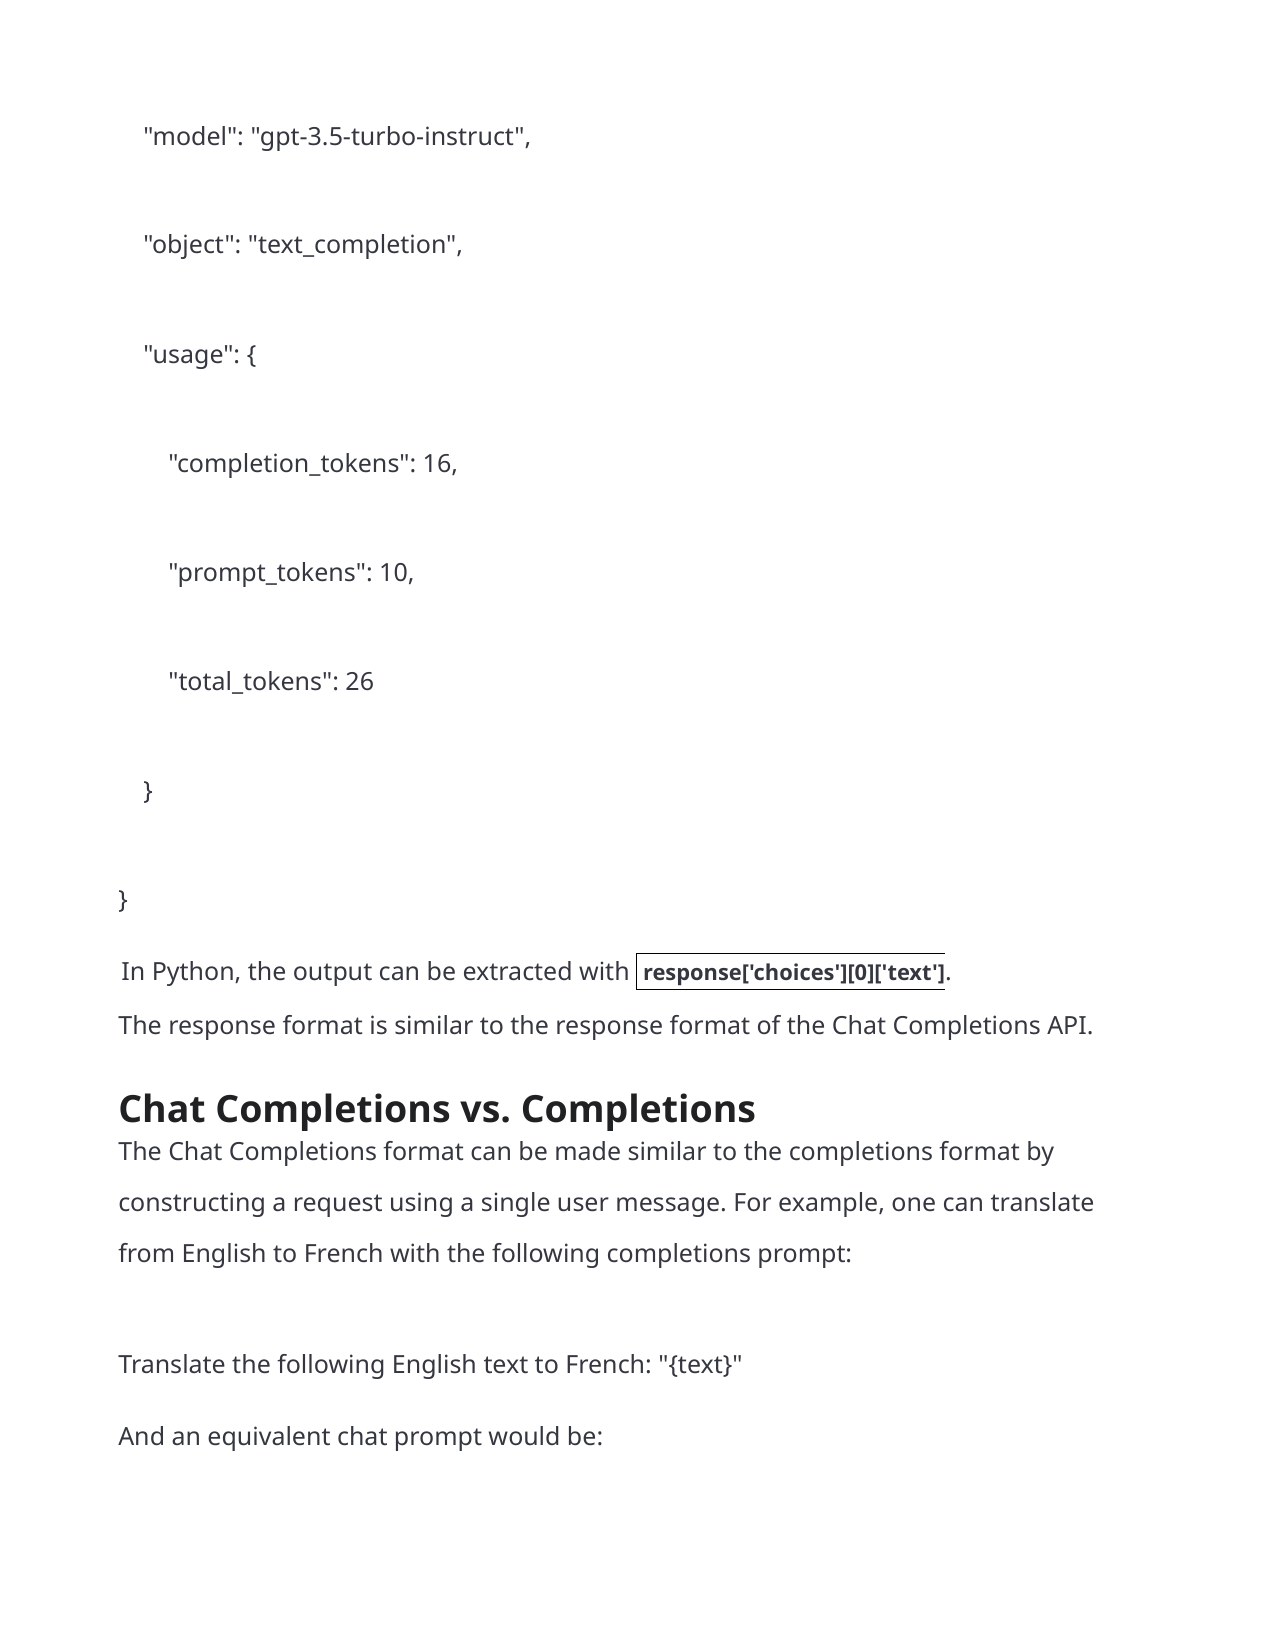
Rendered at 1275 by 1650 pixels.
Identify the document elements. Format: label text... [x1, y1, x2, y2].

text "completion_tokens": 16, [118, 445, 1157, 479]
text "object": "text_completion", [118, 227, 1157, 261]
text And an equivalent chat prompt would be: [118, 1419, 1157, 1453]
text In Python, the output can be extracted with [121, 953, 636, 989]
text "total_tokens": 26 [118, 663, 1157, 697]
text The Chat Completions format can be made similar to the completions format by constructing a request using a single user message. For example, one can translate from English to French with the following completions prompt: [118, 1133, 1157, 1269]
text "usage": { [118, 336, 1157, 370]
text "prompt_tokens": 10, [118, 554, 1157, 588]
subtitle Chat Completions vs. Completions [118, 1082, 1157, 1133]
text The response format is similar to the response format of the Chat Completions API. [118, 1008, 1157, 1042]
text Translate the following English text to French: "{text}" [118, 1347, 1157, 1381]
text } [118, 882, 1157, 916]
text } [118, 772, 1157, 807]
text "model": "gpt-3.5-turbo-instruct", [118, 118, 1157, 152]
text response['choices'][0]['text']. [637, 953, 1154, 989]
